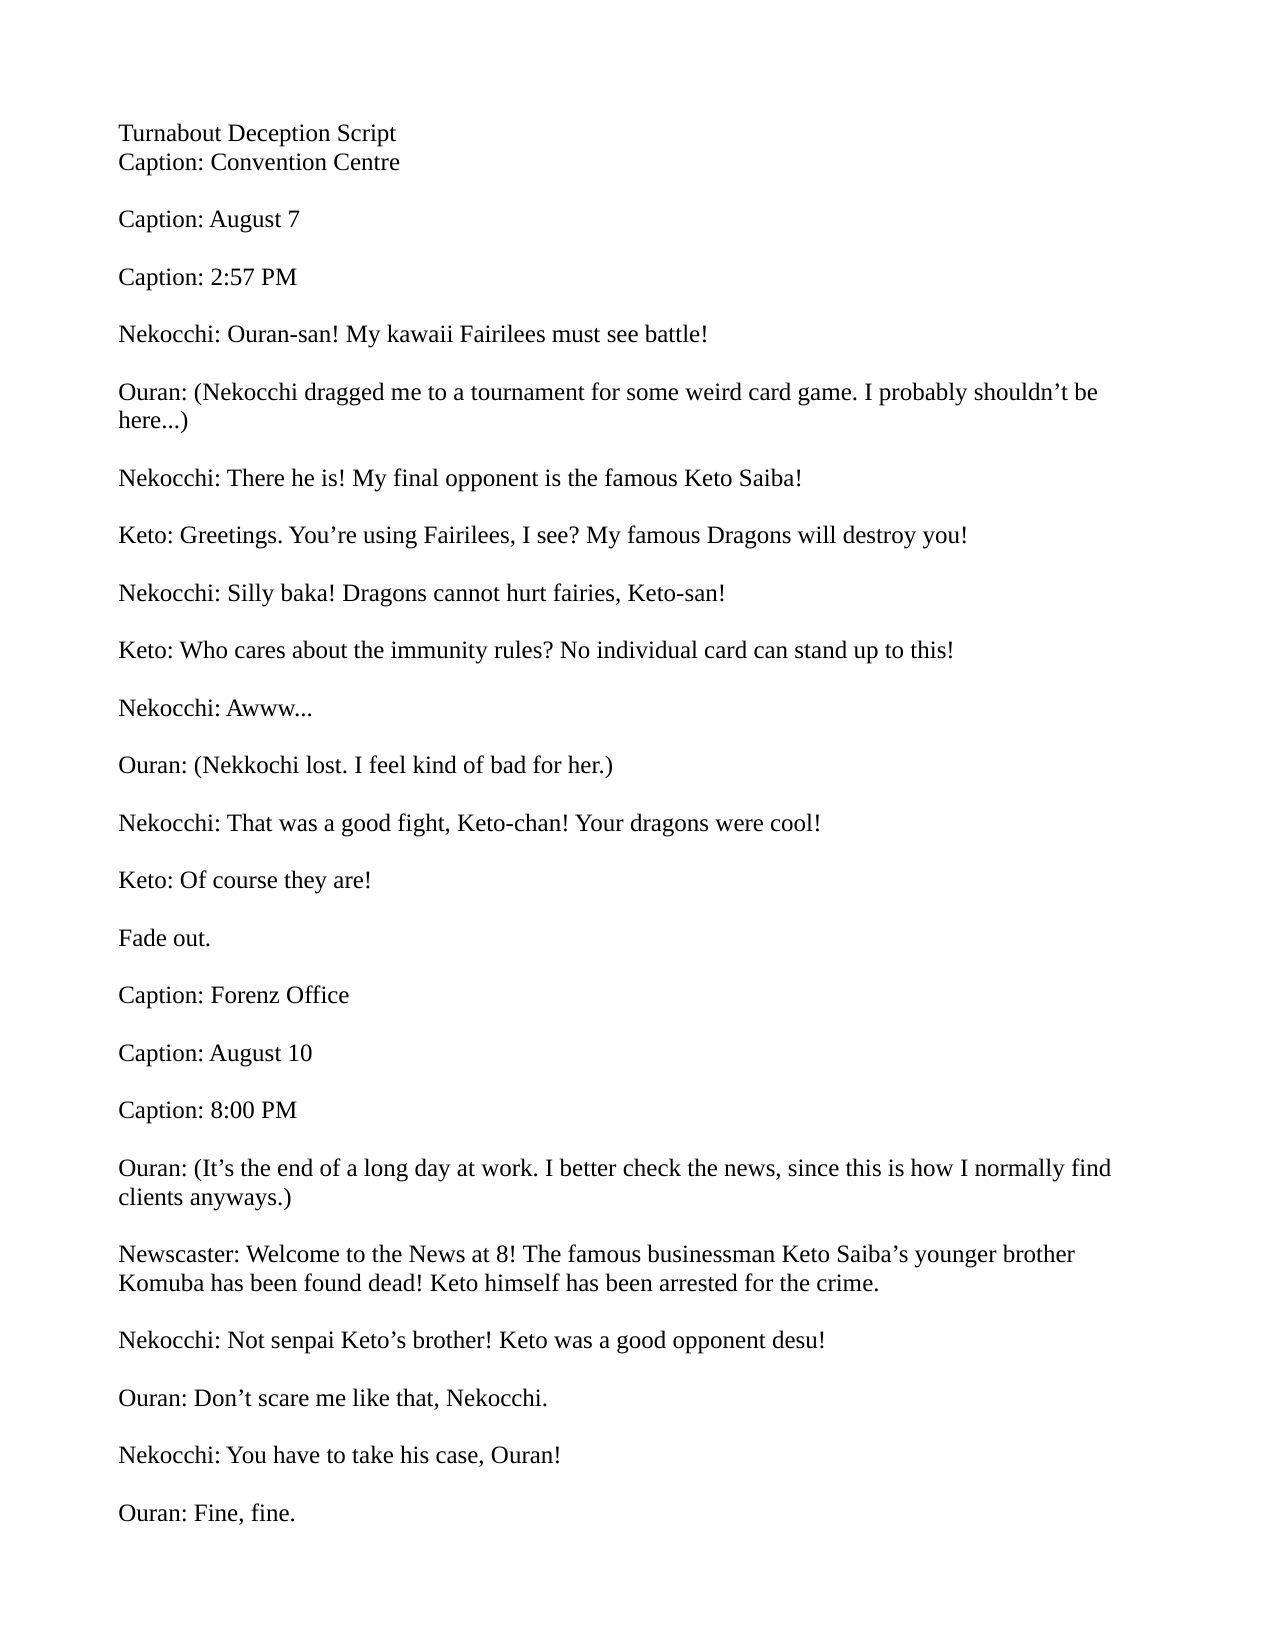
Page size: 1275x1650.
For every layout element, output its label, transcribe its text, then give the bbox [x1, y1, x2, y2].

text Caption: 2:57 PM [118, 262, 1157, 291]
text Nekocchi: That was a good fight, Keto-chan! Your dragons were cool! [118, 808, 1157, 837]
text Caption: 8:00 PM [118, 1096, 1157, 1124]
text Nekocchi: Not senpai Keto’s brother! Keto was a good opponent desu! [118, 1326, 1157, 1354]
text Ouran: Don’t scare me like that, Nekocchi. [118, 1383, 1157, 1412]
text Keto: Who cares about the immunity rules? No individual card can stand up to this! [118, 636, 1157, 664]
text Ouran: (Nekkochi lost. I feel kind of bad for her.) [118, 751, 1157, 779]
text Caption: August 7 [118, 204, 1157, 233]
text Ouran: Fine, fine. [118, 1498, 1157, 1527]
text Nekocchi: Silly baka! Dragons cannot hurt fairies, Keto-san! [118, 578, 1157, 607]
text Nekocchi: There he is! My final opponent is the famous Keto Saiba! [118, 463, 1157, 492]
text Newscaster: Welcome to the News at 8! The famous businessman Keto Saiba’s younger brother Komuba has been found dead! Keto himself has been arrested for the crime. [118, 1239, 1157, 1297]
text Caption: August 10 [118, 1038, 1157, 1067]
text Nekocchi: You have to take his case, Ouran! [118, 1441, 1157, 1469]
text Fade out. [118, 923, 1157, 952]
text Nekocchi: Ouran-san! My kawaii Fairilees must see battle! [118, 319, 1157, 348]
text Caption: Forenz Office [118, 981, 1157, 1009]
text Turnabout Deception Script [118, 118, 1157, 147]
text Caption: Convention Centre [118, 147, 1157, 176]
text Keto: Of course they are! [118, 866, 1157, 894]
text Keto: Greetings. You’re using Fairilees, I see? My famous Dragons will destroy you! [118, 521, 1157, 549]
text Ouran: (It’s the end of a long day at work. I better check the news, since this is how I normally find clients anyways.) [118, 1153, 1157, 1211]
text Nekocchi: Awww... [118, 693, 1157, 722]
text Ouran: (Nekocchi dragged me to a tournament for some weird card game. I probably shouldn’t be here...) [118, 377, 1157, 434]
